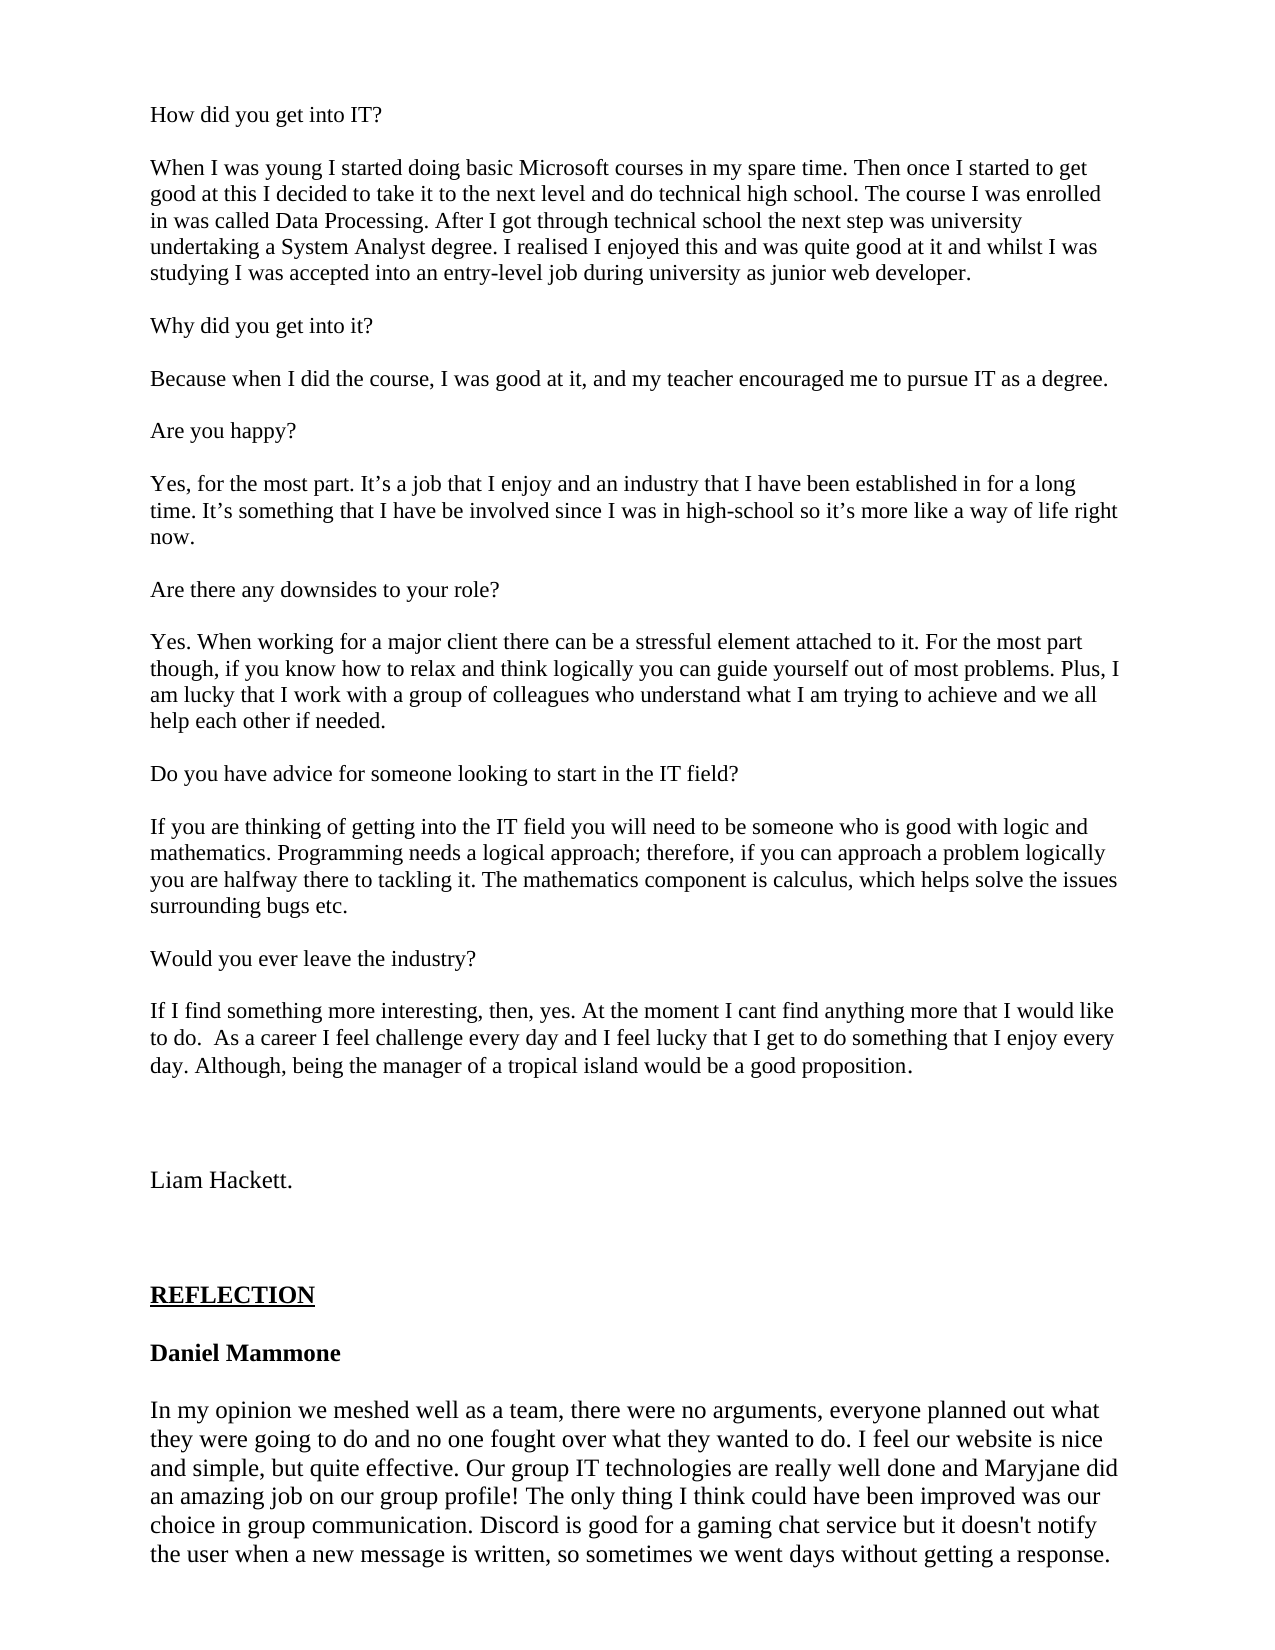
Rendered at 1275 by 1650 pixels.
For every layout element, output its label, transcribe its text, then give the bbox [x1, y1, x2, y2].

text Would you ever leave the industry? [150, 945, 1125, 997]
text Because when I did the course, I was good at it, and my teacher encouraged me to pursue IT as a degree. [150, 365, 1125, 391]
text Daniel Mammone [150, 1338, 1125, 1366]
text REFLECTION [150, 1280, 1125, 1309]
text In my opinion we meshed well as a team, there were no arguments, everyone planned out what they were going to do and no one fought over what they wanted to do. I feel our website is nice and simple, but quite effective. Our group IT technologies are really well done and Maryjane did an amazing job on our group profile! The only thing I think could have been improved was our choice in group communication. Discord is good for a gaming chat service but it doesn't notify the user when a new message is written, so sometimes we went days without getting a response. [150, 1395, 1125, 1568]
text If I find something more interesting, then, yes. At the moment I cant find anything more that I would like to do. As a career I feel challenge every day and I feel lucky that I get to do something that I enjoy every day. Although, being the manager of a tropical island would be a good proposition. [150, 997, 1125, 1079]
text Why did you get into it? [150, 312, 1125, 338]
text Are you happy? Yes, for the most part. It’s a job that I enjoy and an industry that I have been established in for a long time. It’s something that I have be involved since I was in high-school so it’s more like a way of life right now. Are there any downsides to your role? Yes. When working for a major client there can be a stressful element attached to it. For the most part though, if you know how to relax and think logically you can guide yourself out of most problems. Plus, I am lucky that I work with a group of colleagues who understand what I am trying to achieve and we all help each other if needed. [150, 418, 1125, 734]
text How did you get into IT? [150, 75, 1125, 128]
text Liam Hackett. [150, 1165, 1125, 1194]
text When I was young I started doing basic Microsoft courses in my spare time. Then once I started to get good at this I decided to take it to the next level and do technical high school. The course I was enrolled in was called Data Processing. After I got through technical school the next step was university undertaking a System Analyst degree. I realised I enjoyed this and was quite good at it and whilst I was studying I was accepted into an entry-level job during university as junior web developer. [150, 154, 1125, 286]
text Do you have advice for someone looking to start in the IT field? [150, 760, 1125, 787]
text If you are thinking of getting into the IT field you will need to be someone who is good with logic and mathematics. Programming needs a logical approach; therefore, if you can approach a problem logically you are halfway there to tackling it. The mathematics component is calculus, which helps solve the issues surrounding bugs etc. [150, 813, 1125, 918]
